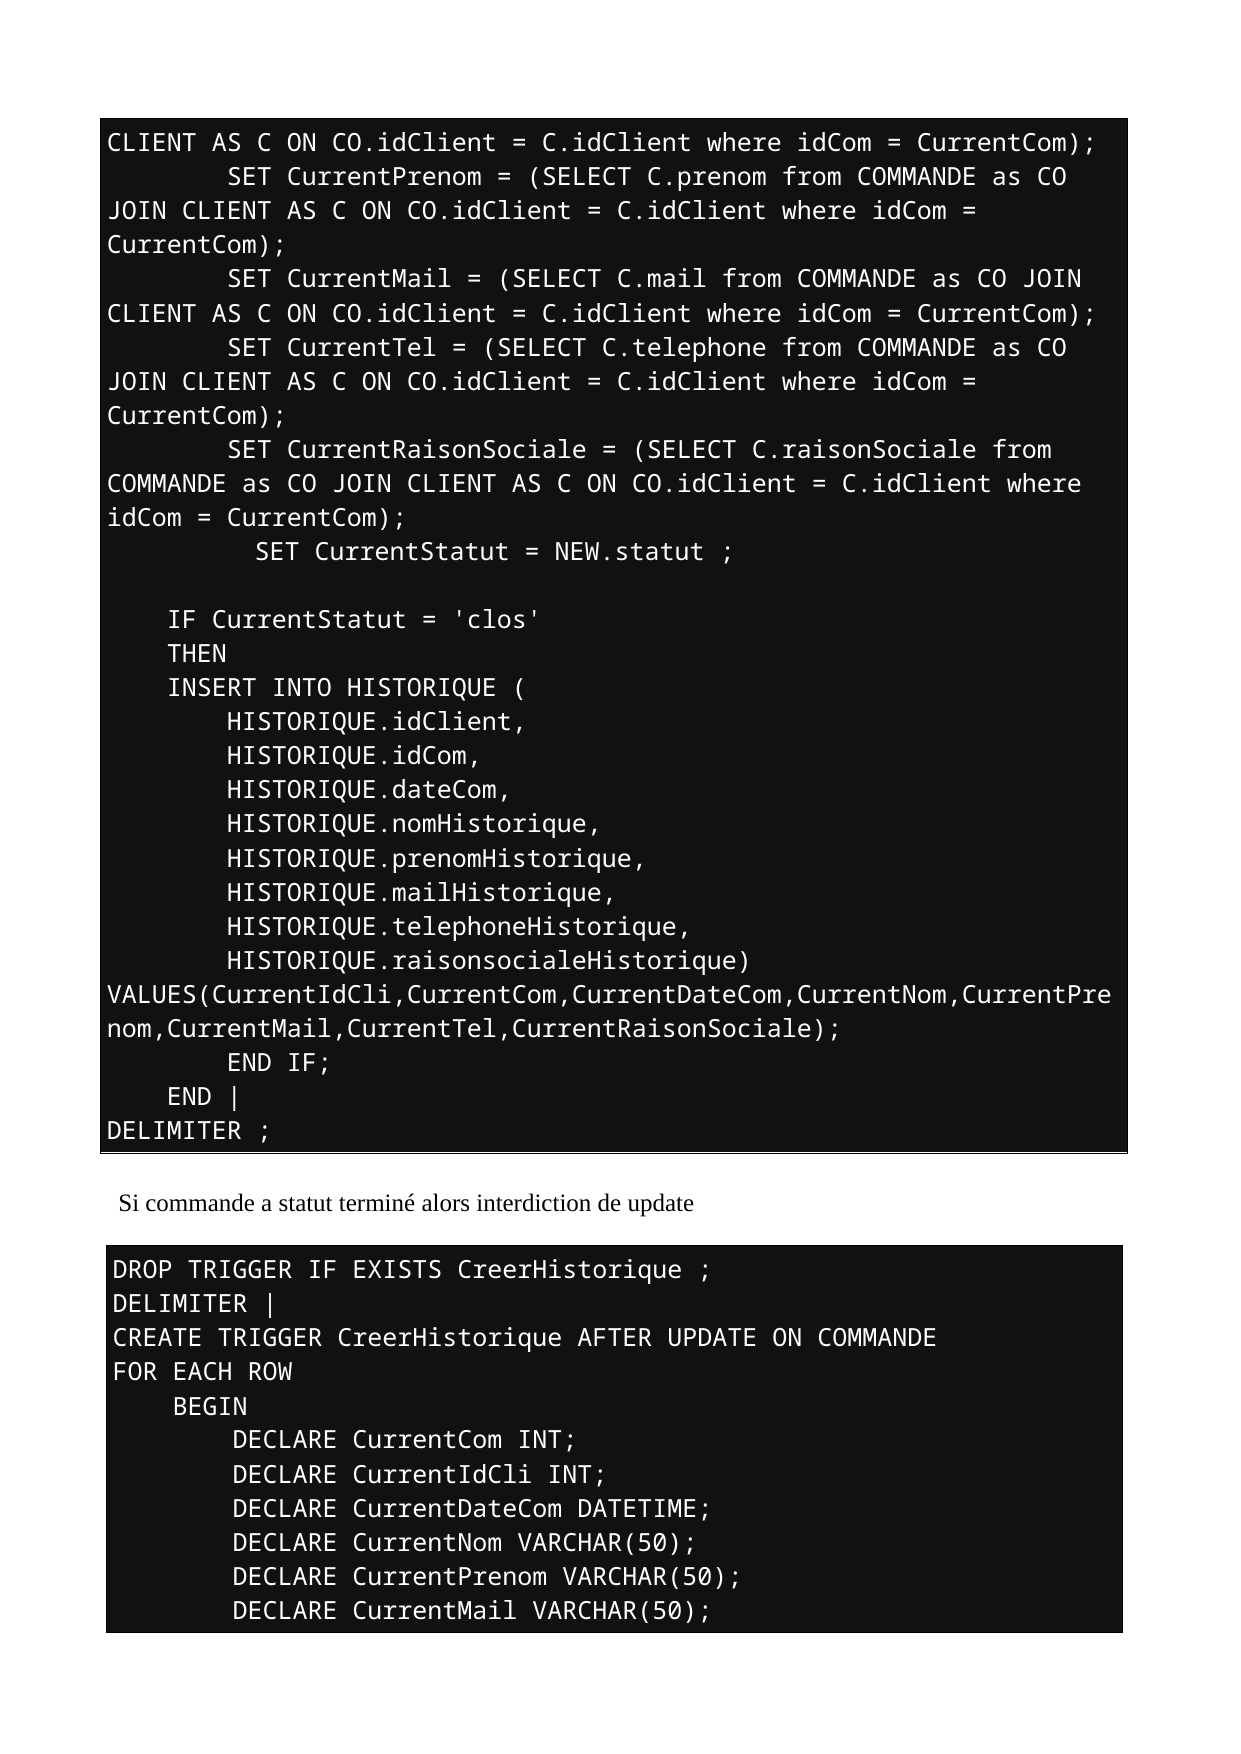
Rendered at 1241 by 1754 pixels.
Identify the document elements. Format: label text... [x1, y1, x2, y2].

text Si commande a statut terminé alors interdiction de update [118, 1188, 1122, 1216]
table_header DROP TRIGGER IF EXISTS CreerHistorique ; DELIMITER | CREATE TRIGGER CreerHistorique AFTER UPDATE ON COMMANDE FOR EACH ROW BEGIN DECLARE CurrentCom INT; DECLARE CurrentIdCli INT; DECLARE CurrentDateCom DATETIME; DECLARE CurrentNom VARCHAR(50); DECLARE CurrentPrenom VARCHAR(50); DECLARE CurrentMail VARCHAR(50); [107, 1246, 1122, 1632]
table_header CLIENT AS C ON CO.idClient = C.idClient where idCom = CurrentCom); SET CurrentPrenom = (SELECT C.prenom from COMMANDE as CO JOIN CLIENT AS C ON CO.idClient = C.idClient where idCom = CurrentCom); SET CurrentMail = (SELECT C.mail from COMMANDE as CO JOIN CLIENT AS C ON CO.idClient = C.idClient where idCom = CurrentCom); SET CurrentTel = (SELECT C.telephone from COMMANDE as CO JOIN CLIENT AS C ON CO.idClient = C.idClient where idCom = CurrentCom); SET CurrentRaisonSociale = (SELECT C.raisonSociale from COMMANDE as CO JOIN CLIENT AS C ON CO.idClient = C.idClient where idCom = CurrentCom); SET CurrentStatut = NEW.statut ; IF CurrentStatut = 'clos' THEN INSERT INTO HISTORIQUE ( HISTORIQUE.idClient, HISTORIQUE.idCom, HISTORIQUE.dateCom, HISTORIQUE.nomHistorique, HISTORIQUE.prenomHistorique, HISTORIQUE.mailHistorique, HISTORIQUE.telephoneHistorique, HISTORIQUE.raisonsocialeHistorique) VALUES(CurrentIdCli,CurrentCom,CurrentDateCom,CurrentNom,CurrentPrenom,CurrentMail,CurrentTel,CurrentRaisonSociale); END IF; END | DELIMITER ; [101, 119, 1127, 1152]
